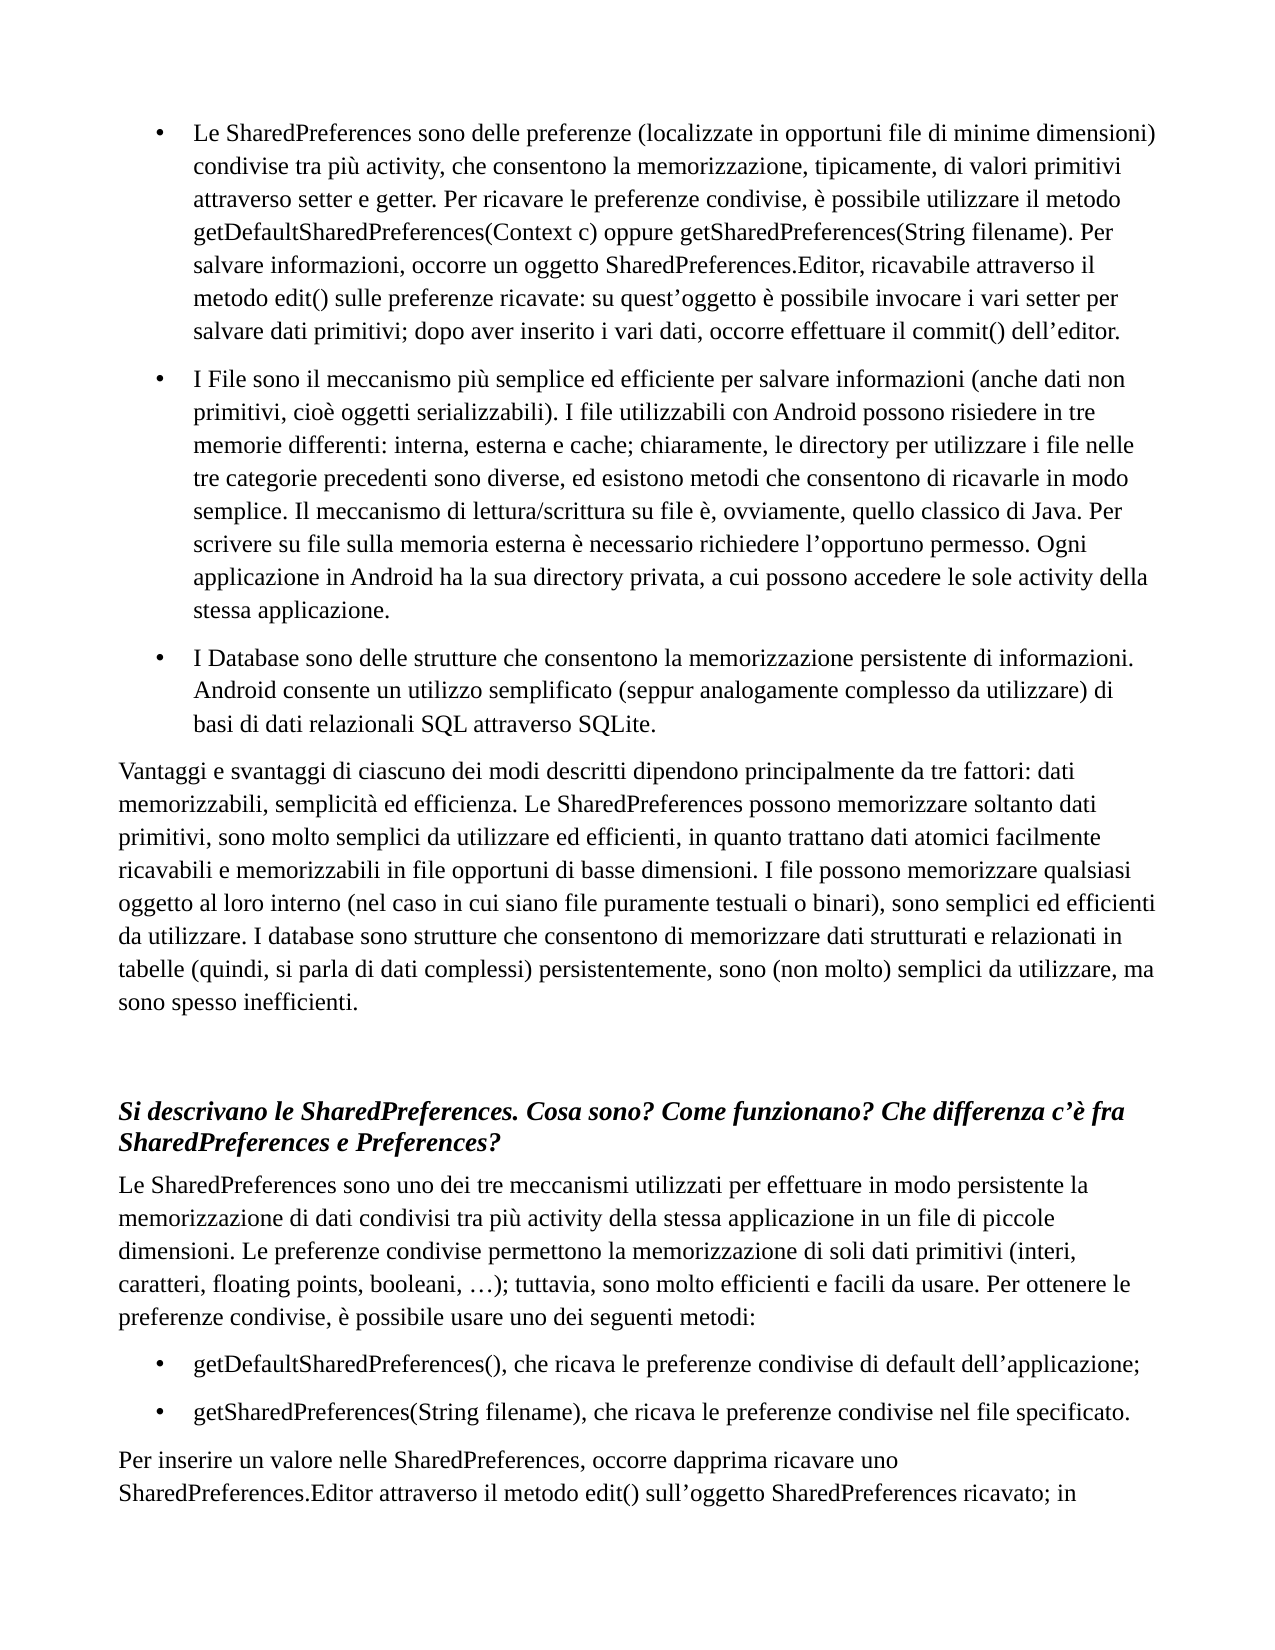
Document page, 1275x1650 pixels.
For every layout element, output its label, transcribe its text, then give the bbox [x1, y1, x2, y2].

subtitle Si descrivano le SharedPreferences. Cosa sono? Come funzionano? Che differenza c’è fra SharedPreferences e Preferences? [118, 1095, 1157, 1157]
text Le SharedPreferences sono uno dei tre meccanismi utilizzati per effettuare in modo persistente la memorizzazione di dati condivisi tra più activity della stessa applicazione in un file di piccole dimensioni. Le preferenze condivise permettono la memorizzazione di soli dati primitivi (interi, caratteri, floating points, booleani, …); tuttavia, sono molto efficienti e facili da usare. Per ottenere le preferenze condivise, è possibile usare uno dei seguenti metodi: [118, 1170, 1157, 1331]
list I File sono il meccanismo più semplice ed efficiente per salvare informazioni (anche dati non primitivi, cioè oggetti serializzabili). I file utilizzabili con Android possono risiedere in tre memorie differenti: interna, esterna e cache; chiaramente, le directory per utilizzare i file nelle tre categorie precedenti sono diverse, ed esistono metodi che consentono di ricavarle in modo semplice. Il meccanismo di lettura/scrittura su file è, ovviamente, quello classico di Java. Per scrivere su file sulla memoria esterna è necessario richiedere l’opportuno permesso. Ogni applicazione in Android ha la sua directory privata, a cui possono accedere le sole activity della stessa applicazione. [156, 364, 1157, 624]
list getDefaultSharedPreferences(), che ricava le preferenze condivise di default dell’applicazione; [156, 1349, 1157, 1378]
list Le SharedPreferences sono delle preferenze (localizzate in opportuni file di minime dimensioni) condivise tra più activity, che consentono la memorizzazione, tipicamente, di valori primitivi attraverso setter e getter. Per ricavare le preferenze condivise, è possibile utilizzare il metodo getDefaultSharedPreferences(Context c) oppure getSharedPreferences(String filename). Per salvare informazioni, occorre un oggetto SharedPreferences.Editor, ricavabile attraverso il metodo edit() sulle preferenze ricavate: su quest’oggetto è possibile invocare i vari setter per salvare dati primitivi; dopo aver inserito i vari dati, occorre effettuare il commit() dell’editor. [156, 118, 1157, 345]
text Vantaggi e svantaggi di ciascuno dei modi descritti dipendono principalmente da tre fattori: dati memorizzabili, semplicità ed efficienza. Le SharedPreferences possono memorizzare soltanto dati primitivi, sono molto semplici da utilizzare ed efficienti, in quanto trattano dati atomici facilmente ricavabili e memorizzabili in file opportuni di basse dimensioni. I file possono memorizzare qualsiasi oggetto al loro interno (nel caso in cui siano file puramente testuali o binari), sono semplici ed efficienti da utilizzare. I database sono strutture che consentono di memorizzare dati strutturati e relazionati in tabelle (quindi, si parla di dati complessi) persistentemente, sono (non molto) semplici da utilizzare, ma sono spesso inefficienti. [118, 756, 1157, 1016]
text Per inserire un valore nelle SharedPreferences, occorre dapprima ricavare uno SharedPreferences.Editor attraverso il metodo edit() sull’oggetto SharedPreferences ricavato; in [118, 1445, 1157, 1507]
list I Database sono delle strutture che consentono la memorizzazione persistente di informazioni. Android consente un utilizzo semplificato (seppur analogamente complesso da utilizzare) di basi di dati relazionali SQL attraverso SQLite. [156, 643, 1157, 737]
list getSharedPreferences(String filename), che ricava le preferenze condivise nel file specificato. [156, 1397, 1157, 1426]
